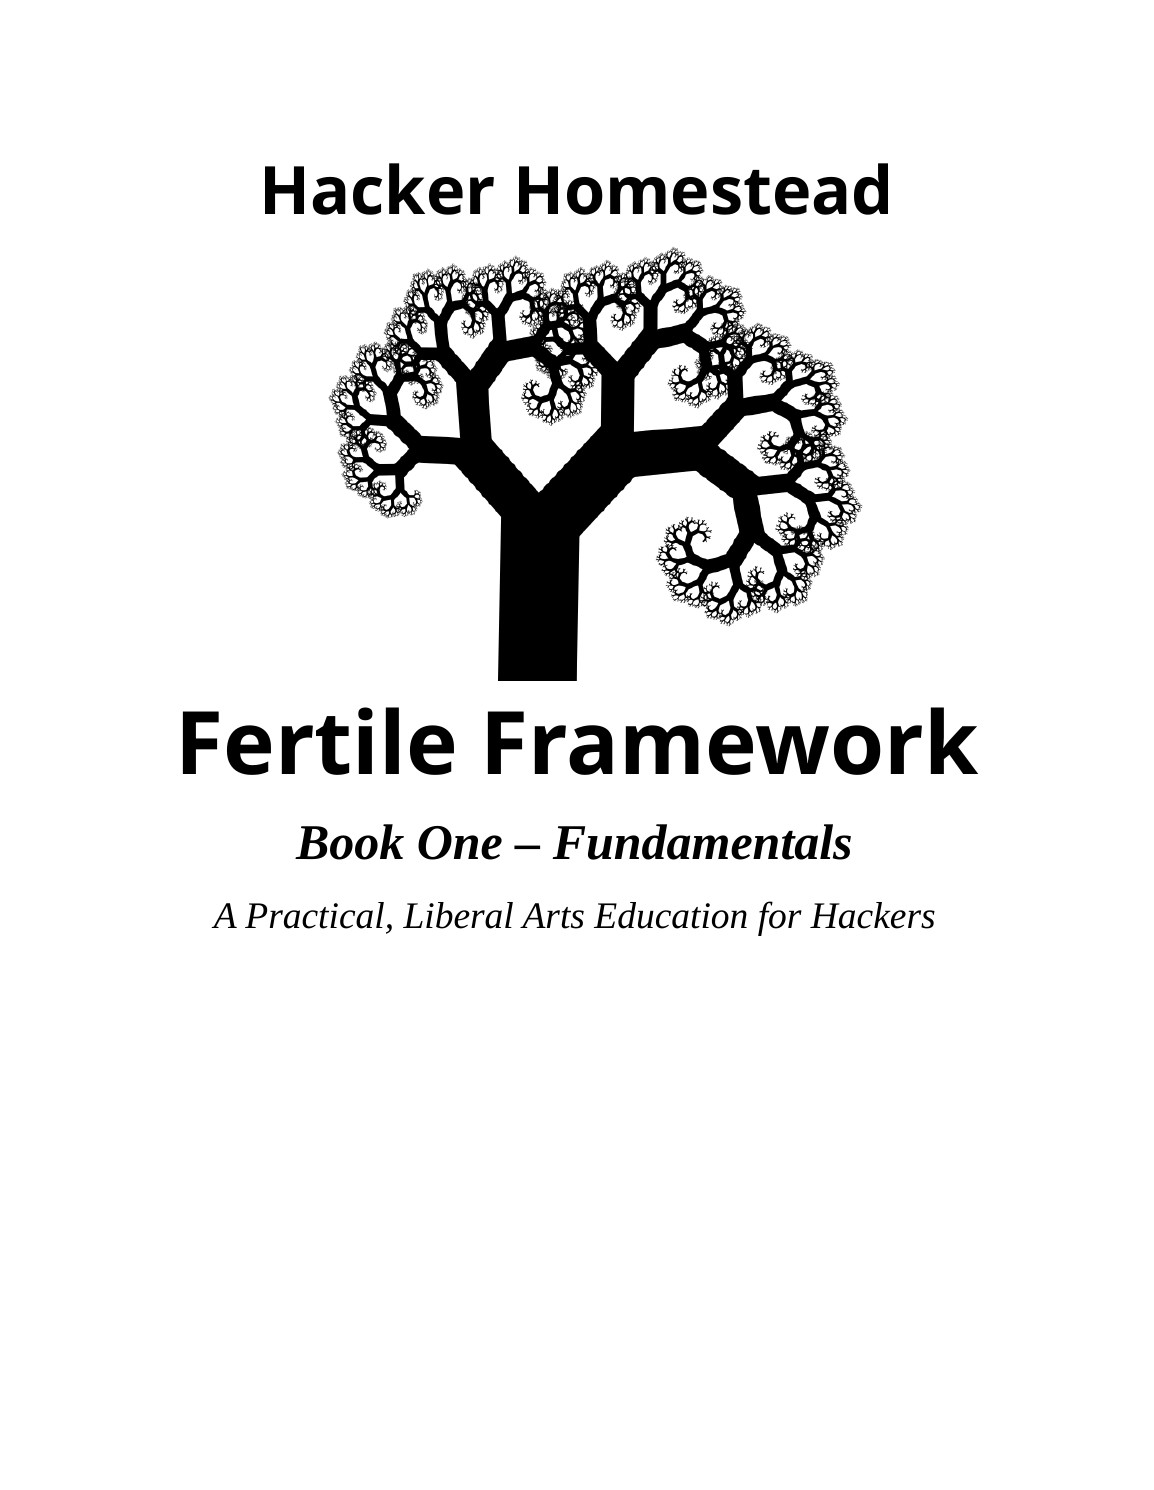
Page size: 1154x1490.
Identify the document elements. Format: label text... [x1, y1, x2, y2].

picture [285, 246, 869, 681]
title Hacker Homestead [118, 143, 1035, 234]
text Book One – Fundamentals [118, 812, 1035, 870]
title Fertile Framework [118, 333, 1035, 800]
text A Practical, Liberal Arts Education for Hackers [118, 893, 1035, 936]
